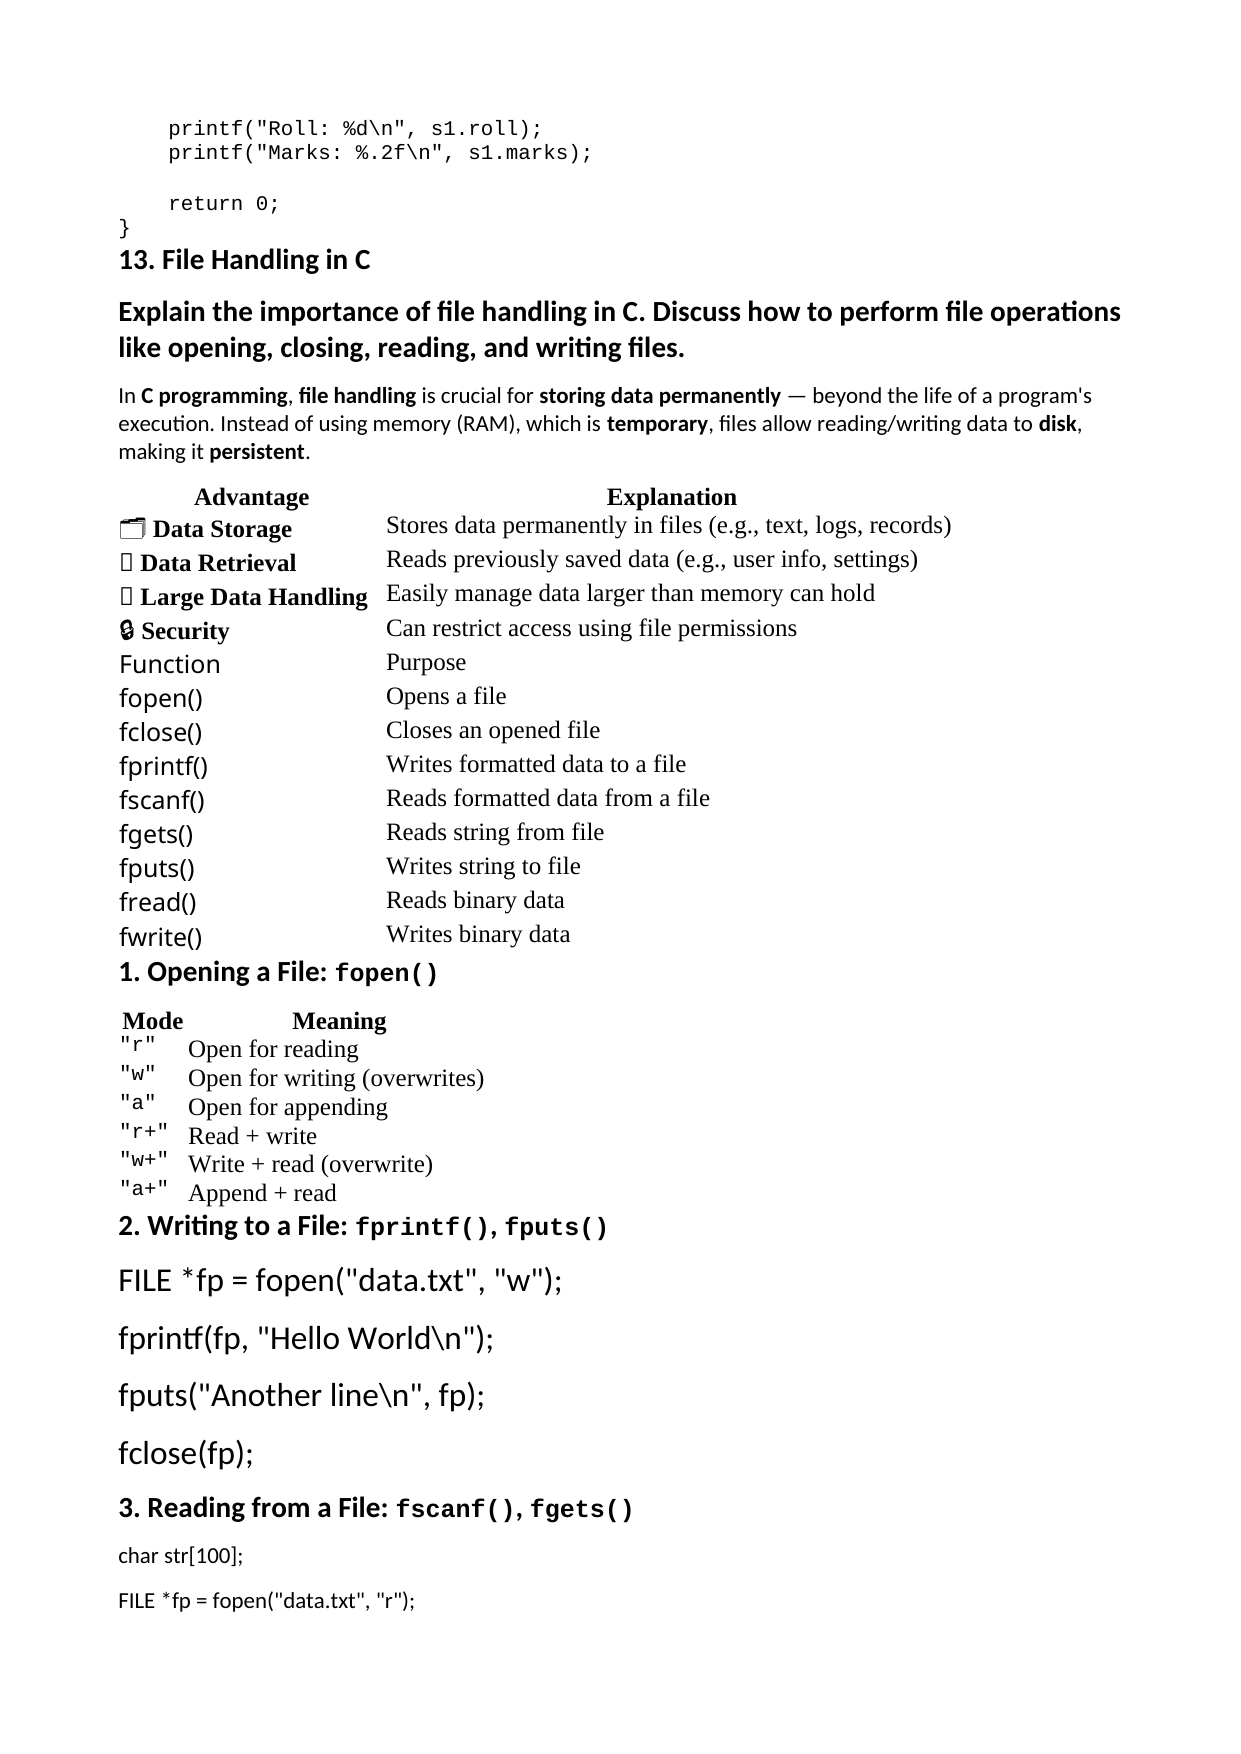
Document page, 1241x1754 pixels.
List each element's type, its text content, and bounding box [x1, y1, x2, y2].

table_cell Writes formatted data to a file [385, 749, 959, 783]
text FILE *fp = fopen("data.txt", "w"); [118, 1259, 1122, 1300]
table_cell Closes an opened file [385, 715, 959, 749]
table_header Advantage [118, 482, 385, 510]
table_cell Reads binary data [385, 885, 959, 919]
table_cell Write + read (overwrite) [187, 1150, 491, 1178]
text fputs("Another line\n", fp); [118, 1374, 1122, 1415]
table_cell Can restrict access using file permissions [385, 613, 959, 647]
table_cell Writes binary data [385, 919, 959, 953]
table_cell fread() [118, 885, 385, 919]
text In C programming, file handling is crucial for storing data permanently — beyond the life of a program's execution. Instead of using memory (RAM), which is temporary, files allow reading/writing data to disk, making it persistent. [118, 381, 1122, 465]
table_cell Purpose [385, 647, 959, 681]
table_cell 🔒 Security [118, 613, 385, 647]
table_header Mode [118, 1006, 187, 1034]
table_cell Writes string to file [385, 851, 959, 885]
text fprintf(fp, "Hello World\n"); [118, 1317, 1122, 1358]
text fclose(fp); [118, 1432, 1122, 1472]
table_cell fclose() [118, 715, 385, 749]
text printf("Marks: %.2f\n", s1.marks); [118, 142, 1122, 165]
table_cell Easily manage data larger than memory can hold [385, 579, 959, 613]
table_cell Reads previously saved data (e.g., user info, settings) [385, 545, 959, 578]
table_cell fputs() [118, 851, 385, 885]
table_cell 🔁 Data Retrieval [118, 545, 385, 578]
table_cell Read + write [187, 1121, 491, 1149]
table_cell "r+" [118, 1121, 187, 1149]
table_cell Opens a file [385, 681, 959, 715]
table_cell "a+" [118, 1178, 187, 1207]
table_header Explanation [385, 482, 959, 510]
table_cell Reads string from file [385, 817, 959, 851]
table_cell "w" [118, 1063, 187, 1092]
table_cell fgets() [118, 817, 385, 851]
table_cell "a" [118, 1092, 187, 1121]
table_cell Stores data permanently in files (e.g., text, logs, records) [385, 510, 959, 544]
text 2. Writing to a File: fprintf(), fputs() [118, 1207, 1122, 1243]
text 3. Reading from a File: fscanf(), fgets() [118, 1489, 1122, 1525]
table_cell Function [118, 647, 385, 681]
table_cell "w+" [118, 1150, 187, 1178]
text printf("Roll: %d\n", s1.roll); [118, 118, 1122, 142]
text return 0; [118, 193, 1122, 217]
table_cell fopen() [118, 681, 385, 715]
table_cell Reads formatted data from a file [385, 783, 959, 817]
text } [118, 217, 1122, 241]
table_cell Append + read [187, 1178, 491, 1207]
table_cell Open for appending [187, 1092, 491, 1121]
table_cell Open for reading [187, 1035, 491, 1063]
text char str[100]; [118, 1542, 1122, 1569]
table_header Meaning [187, 1006, 491, 1034]
text 1. Opening a File: fopen() [118, 953, 1122, 989]
text 13. File Handling in C [118, 241, 1122, 276]
table_cell fwrite() [118, 919, 385, 953]
table_cell fprintf() [118, 749, 385, 783]
table_cell Open for writing (overwrites) [187, 1063, 491, 1092]
table_cell 💾 Large Data Handling [118, 579, 385, 613]
table_cell fscanf() [118, 783, 385, 817]
table_cell 🗂 Data Storage [118, 510, 385, 544]
text FILE *fp = fopen("data.txt", "r"); [118, 1586, 1122, 1614]
text Explain the importance of file handling in C. Discuss how to perform file operations like opening, closing, reading, and writing files. [118, 293, 1122, 364]
table_cell "r" [118, 1035, 187, 1063]
